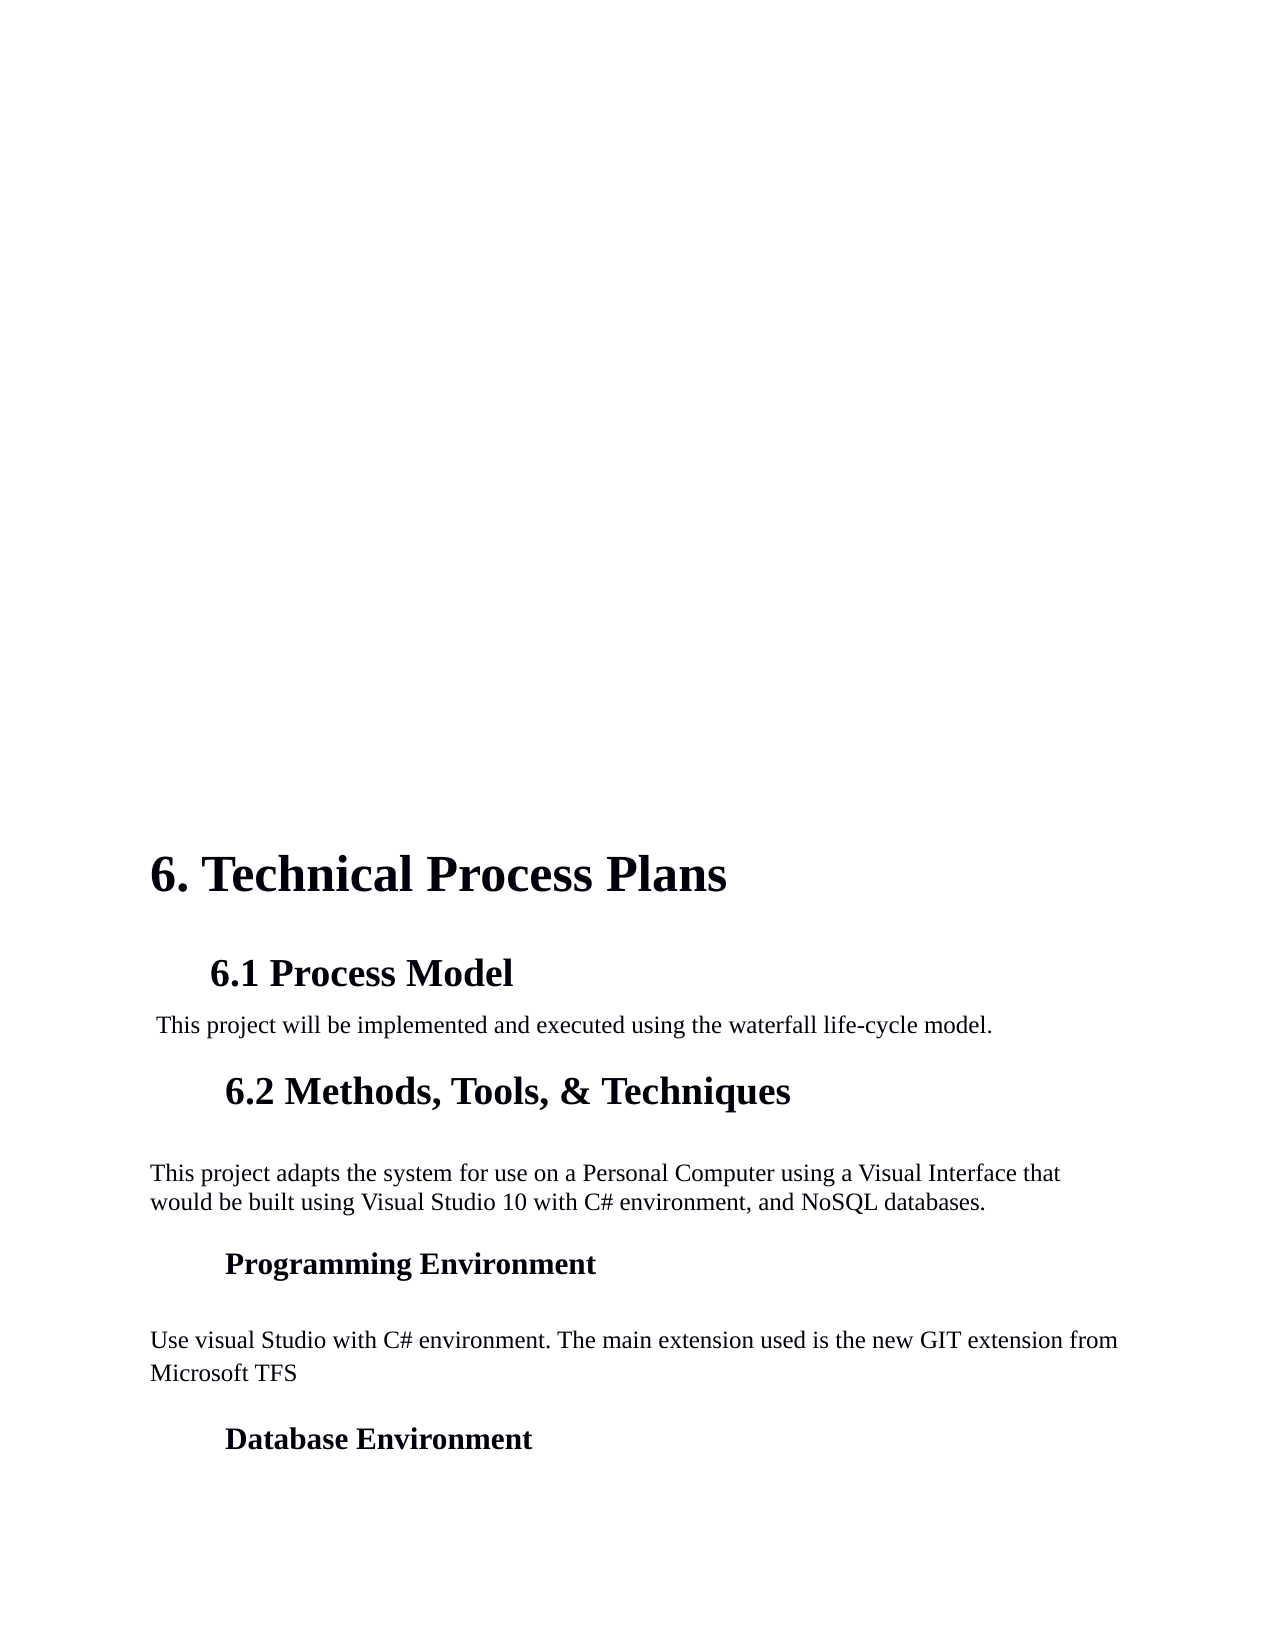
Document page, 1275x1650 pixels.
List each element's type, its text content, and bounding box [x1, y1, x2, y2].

subtitle 6. Technical Process Plans [150, 843, 1125, 903]
subtitle Programming Environment [150, 1245, 1125, 1281]
text This project will be implemented and executed using the waterfall life-cycle model. [150, 1010, 1125, 1038]
subtitle Database Environment [150, 1420, 1125, 1456]
text Use visual Studio with C# environment. The main extension used is the new GIT extension from Microsoft TFS [150, 1325, 1125, 1386]
text This project adapts the system for use on a Personal Computer using a Visual Interface that would be built using Visual Studio 10 with C# environment, and NoSQL databases. [150, 1158, 1125, 1216]
subtitle 6.1 Process Model [150, 949, 1125, 994]
text 6.2 Methods, Tools, & Techniques [150, 1067, 1125, 1113]
